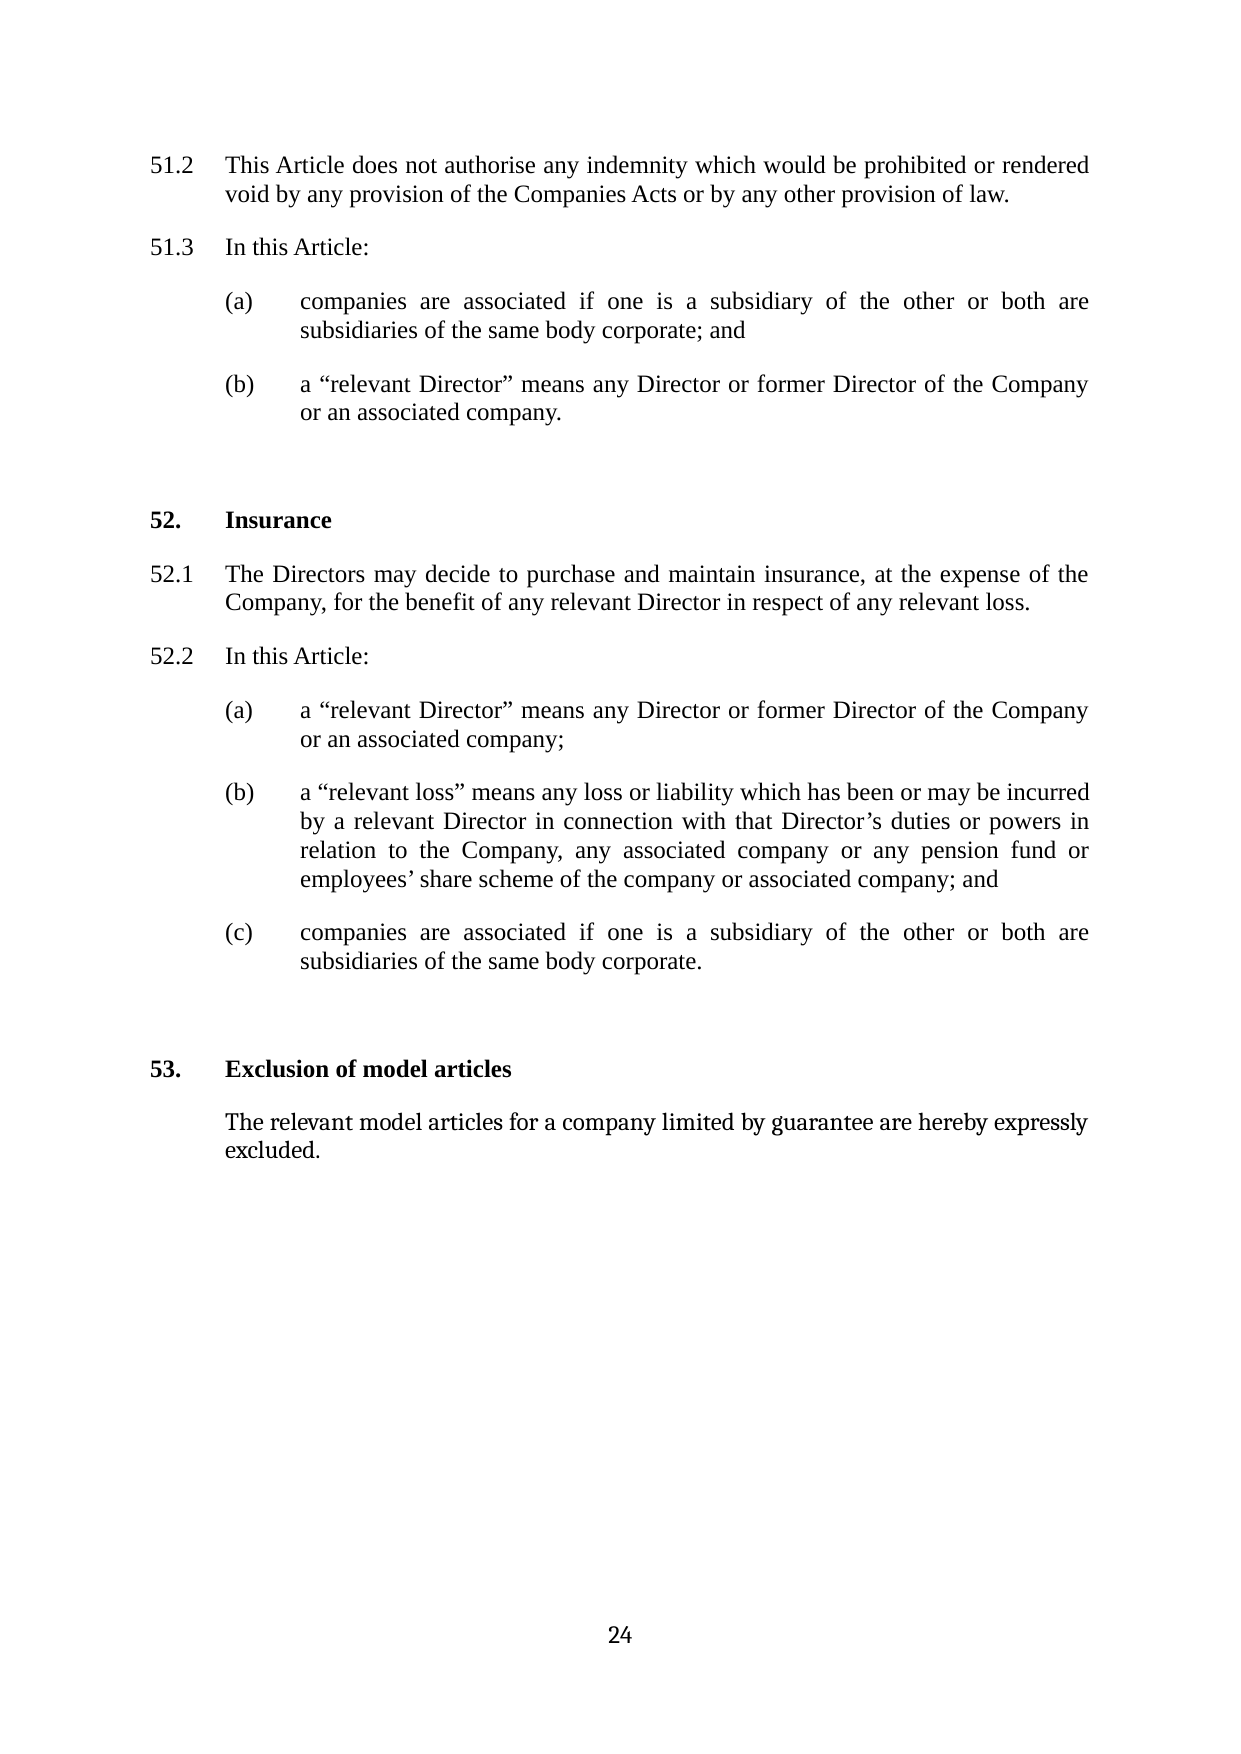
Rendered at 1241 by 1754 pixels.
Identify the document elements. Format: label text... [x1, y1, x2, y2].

list This Article does not authorise any indemnity which would be prohibited or rendered void by any provision of the Companies Acts or by any other provision of law. [150, 150, 1090, 207]
list Exclusion of model articles [150, 1054, 1090, 1082]
list companies are associated if one is a subsidiary of the other or both are subsidiaries of the same body corporate; and [225, 286, 1090, 344]
list The Directors may decide to purchase and maintain insurance, at the expense of the Company, for the benefit of any relevant Director in respect of any relevant loss. [150, 559, 1090, 616]
list In this Article: [150, 641, 1090, 670]
list a “relevant loss” means any loss or liability which has been or may be incurred by a relevant Director in connection with that Director’s duties or powers in relation to the Company, any associated company or any pension fund or employees’ share scheme of the company or associated company; and [225, 777, 1090, 892]
list a “relevant Director” means any Director or former Director of the Company or an associated company. [225, 369, 1090, 426]
text The relevant model articles for a company limited by guarantee are hereby expressly excluded. [225, 1107, 1090, 1165]
list In this Article: [150, 232, 1090, 261]
list a “relevant Director” means any Director or former Director of the Company or an associated company; [225, 695, 1090, 752]
list companies are associated if one is a subsidiary of the other or both are subsidiaries of the same body corporate. [225, 917, 1090, 975]
list Insurance [150, 505, 1090, 534]
